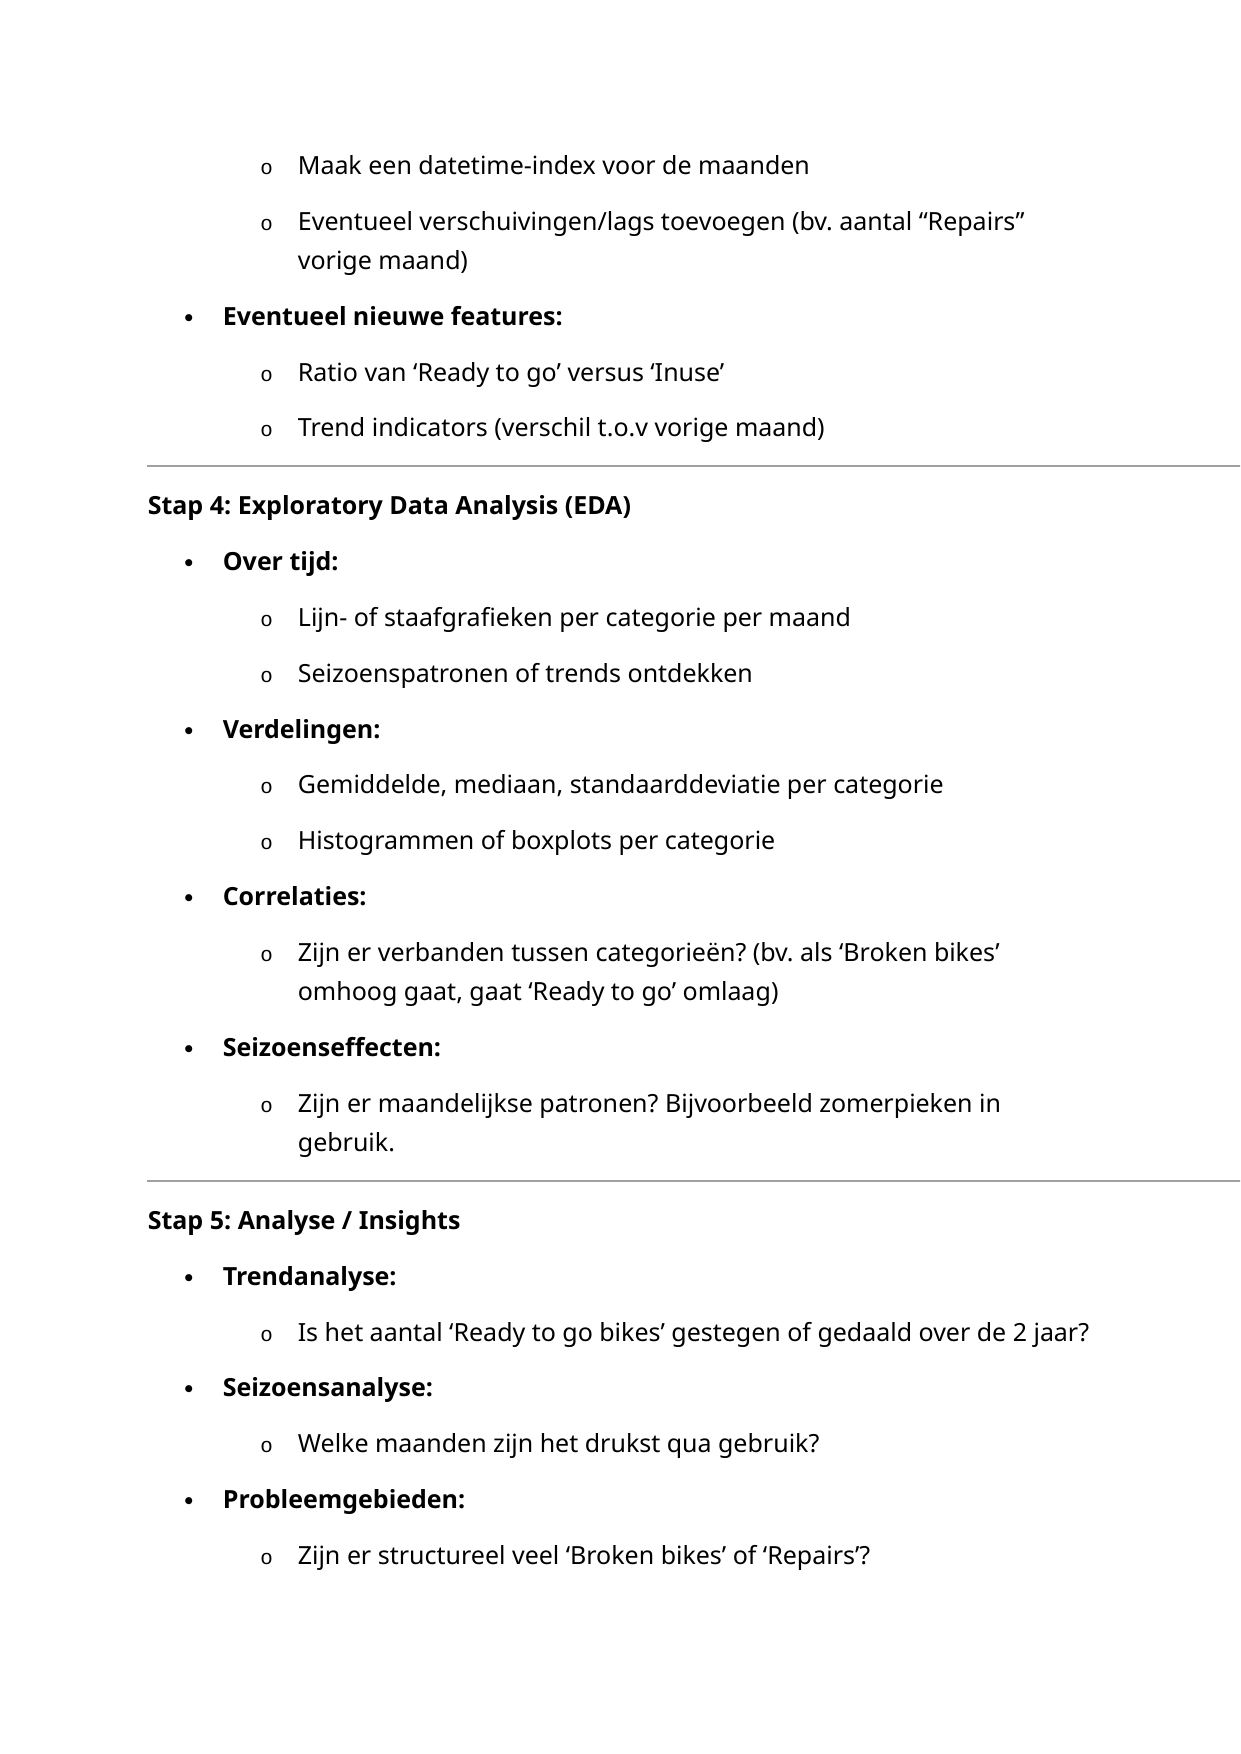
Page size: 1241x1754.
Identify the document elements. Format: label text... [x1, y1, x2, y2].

list Seizoenspatronen of trends ontdekken [260, 656, 1093, 689]
list Seizoensanalyse: [185, 1370, 1093, 1404]
list Ratio van ‘Ready to go’ versus ‘Inuse’ [260, 354, 1093, 388]
list Eventueel nieuwe features: [185, 298, 1093, 332]
text Stap 5: Analyse / Insights [148, 1203, 1093, 1237]
list Zijn er structureel veel ‘Broken bikes’ of ‘Repairs’? [260, 1538, 1093, 1572]
list Verdelingen: [185, 711, 1093, 745]
list Correlaties: [185, 879, 1093, 913]
text Stap 4: Exploratory Data Analysis (EDA) [148, 488, 1093, 522]
list Is het aantal ‘Ready to go bikes’ gestegen of gedaald over de 2 jaar? [260, 1314, 1093, 1348]
list Gemiddelde, mediaan, standaarddeviatie per categorie [260, 767, 1093, 801]
list Eventueel verschuivingen/lags toevoegen (bv. aantal “Repairs” vorige maand) [260, 203, 1093, 277]
list Seizoenseffecten: [185, 1030, 1093, 1064]
list Zijn er verbanden tussen categorieën? (bv. als ‘Broken bikes’ omhoog gaat, gaat ‘Ready to go’ omlaag) [260, 935, 1093, 1008]
list Trend indicators (verschil t.o.v vorige maand) [260, 410, 1093, 444]
list Welke maanden zijn het drukst qua gebruik? [260, 1426, 1093, 1460]
list Maak een datetime-index voor de maanden [260, 148, 1093, 182]
list Probleemgebieden: [185, 1482, 1093, 1516]
list Over tijd: [185, 544, 1093, 578]
list Trendanalyse: [185, 1258, 1093, 1292]
list Lijn- of staafgrafieken per categorie per maand [260, 600, 1093, 634]
list Zijn er maandelijkse patronen? Bijvoorbeeld zomerpieken in gebruik. [260, 1086, 1093, 1159]
list Histogrammen of boxplots per categorie [260, 823, 1093, 857]
